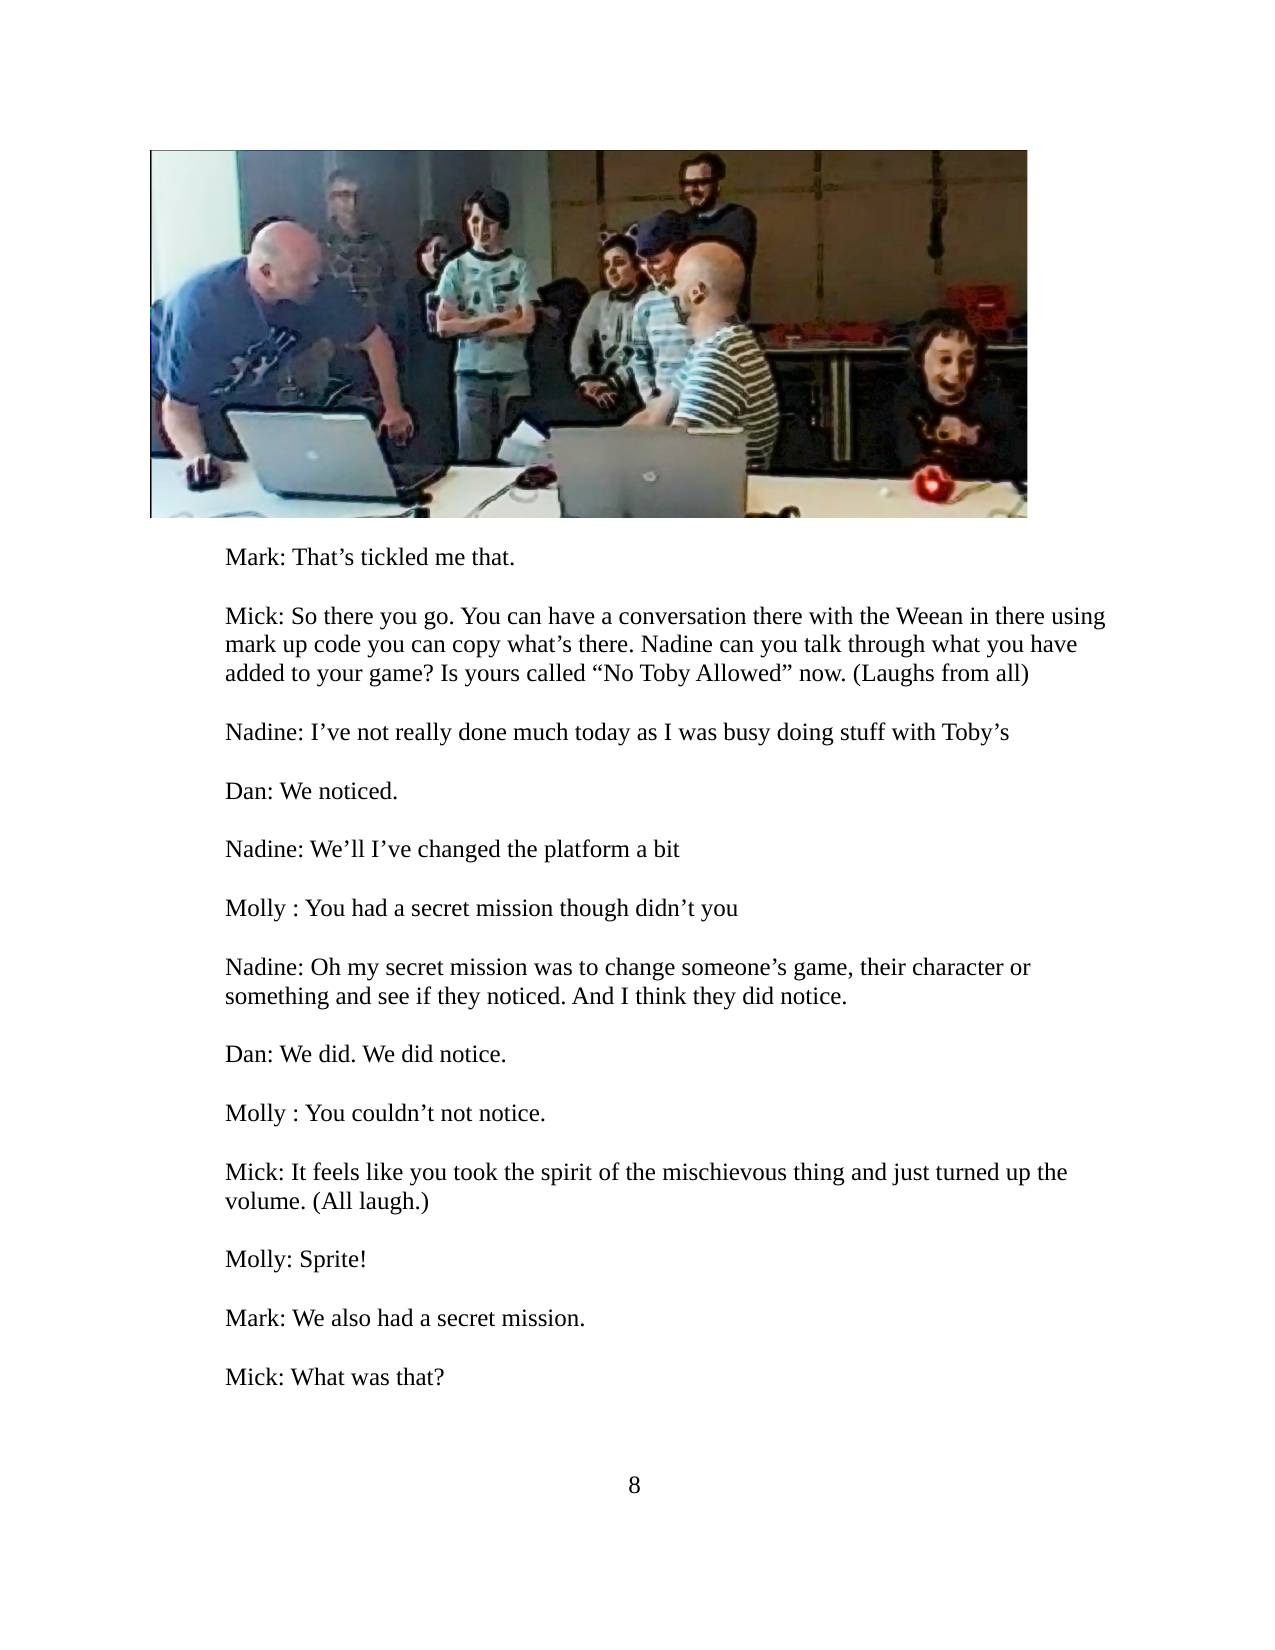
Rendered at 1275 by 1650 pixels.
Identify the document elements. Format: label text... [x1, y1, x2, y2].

text Molly : You had a secret mission though didn’t you [225, 893, 1125, 922]
text Mick: What was that? [225, 1362, 1125, 1391]
picture [150, 150, 1028, 518]
text Dan: We did. We did notice. [225, 1039, 1125, 1068]
text Mick: So there you go. You can have a conversation there with the Weean in there using mark up code you can copy what’s there. Nadine can you talk through what you have added to your game? Is yours called “No Toby Allowed” now. (Laughs from all) [225, 601, 1125, 687]
text Molly: Sprite! [225, 1244, 1125, 1273]
text Nadine: We’ll I’ve changed the platform a bit [225, 834, 1125, 863]
text Mark: That’s tickled me that. [225, 542, 1125, 571]
text Molly : You couldn’t not notice. [225, 1098, 1125, 1127]
text Mark: We also had a secret mission. [225, 1303, 1125, 1332]
text Nadine: Oh my secret mission was to change someone’s game, their character or something and see if they noticed. And I think they did notice. [225, 952, 1125, 1009]
text Mick: It feels like you took the spirit of the mischievous thing and just turned up the volume. (All laugh.) [225, 1157, 1125, 1214]
text Nadine: I’ve not really done much today as I was busy doing stuff with Toby’s [225, 717, 1125, 746]
text Dan: We noticed. [225, 776, 1125, 804]
